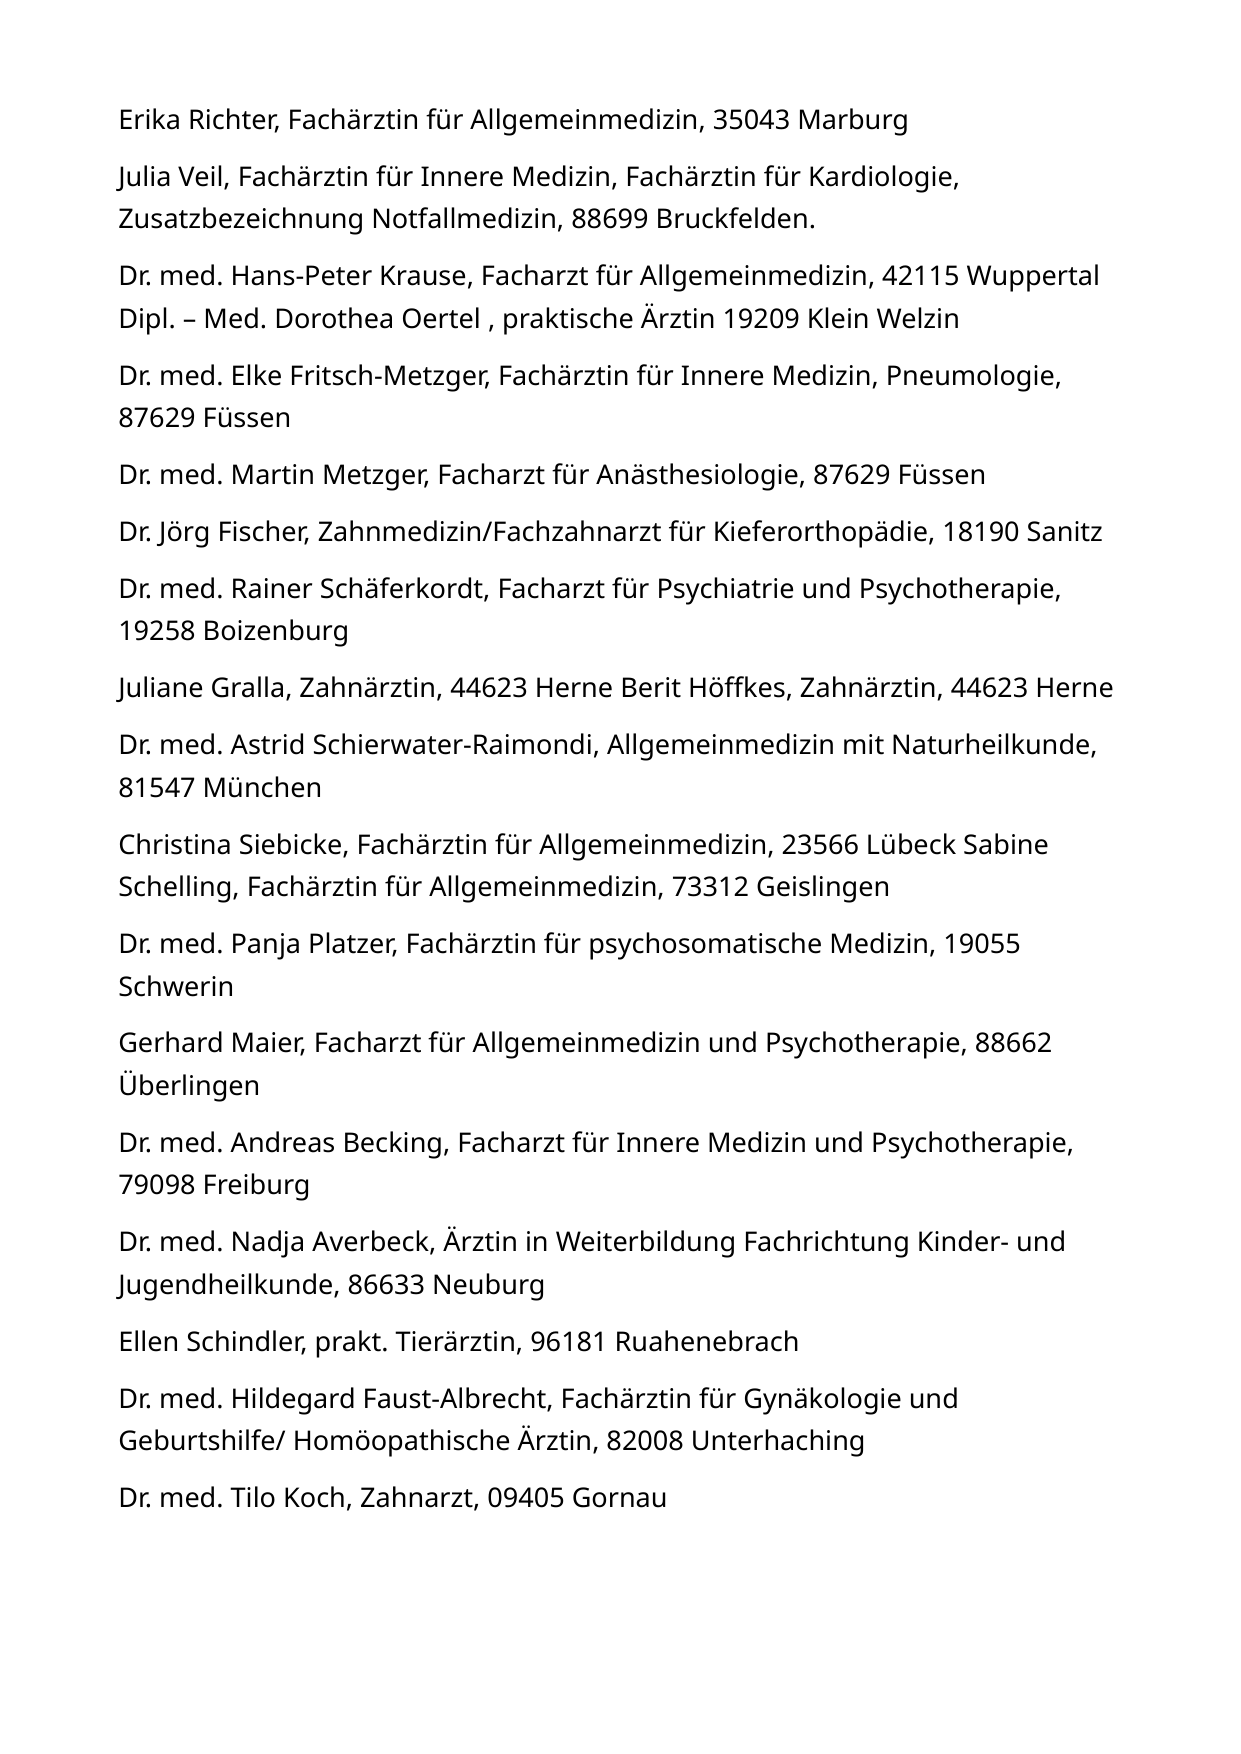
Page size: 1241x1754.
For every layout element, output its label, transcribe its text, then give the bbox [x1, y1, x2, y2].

text Julia Veil, Fachärztin für Innere Medizin, Fachärztin für Kardiologie, Zusatzbezeichnung Notfallmedizin, 88699 Bruckfelden. [118, 157, 1122, 237]
text Dr. med. Astrid Schierwater-Raimondi, Allgemeinmedizin mit Naturheilkunde, 81547 München [118, 726, 1122, 805]
text Ellen Schindler, prakt. Tierärztin, 96181 Ruahenebrach [118, 1322, 1122, 1359]
text Dr. med. Rainer Schäferkordt, Facharzt für Psychiatrie und Psychotherapie, 19258 Boizenburg [118, 569, 1122, 649]
text Dr. med. Elke Fritsch-Metzger, Fachärztin für Innere Medizin, Pneumologie, 87629 Füssen [118, 356, 1122, 435]
text Gerhard Maier, Facharzt für Allgemeinmedizin und Psychotherapie, 88662 Überlingen [118, 1024, 1122, 1103]
text Dr. med. Martin Metzger, Facharzt für Anästhesiologie, 87629 Füssen [118, 456, 1122, 492]
text Christina Siebicke, Fachärztin für Allgemeinmedizin, 23566 Lübeck Sabine Schelling, Fachärztin für Allgemeinmedizin, 73312 Geislingen [118, 825, 1122, 904]
text Juliane Gralla, Zahnärztin, 44623 Herne Berit Höffkes, Zahnärztin, 44623 Herne [118, 669, 1122, 706]
text Dr. med. Nadja Averbeck, Ärztin in Weiterbildung Fachrichtung Kinder- und Jugendheilkunde, 86633 Neuburg [118, 1223, 1122, 1302]
text Dr. med. Panja Platzer, Fachärztin für psychosomatische Medizin, 19055 Schwerin [118, 924, 1122, 1004]
text Dr. med. Tilo Koch, Zahnarzt, 09405 Gornau [118, 1478, 1122, 1515]
text Dr. med. Andreas Becking, Facharzt für Innere Medizin und Psychotherapie, 79098 Freiburg [118, 1123, 1122, 1203]
text Dr. med. Hans-Peter Krause, Facharzt für Allgemeinmedizin, 42115 Wuppertal Dipl. – Med. Dorothea Oertel , praktische Ärztin 19209 Klein Welzin [118, 257, 1122, 336]
text Erika Richter, Fachärztin für Allgemeinmedizin, 35043 Marburg [118, 100, 1122, 137]
text Dr. med. Hildegard Faust-Albrecht, Fachärztin für Gynäkologie und Geburtshilfe/ Homöopathische Ärztin, 82008 Unterhaching [118, 1379, 1122, 1458]
text Dr. Jörg Fischer, Zahnmedizin/Fachzahnarzt für Kieferorthopädie, 18190 Sanitz [118, 512, 1122, 549]
